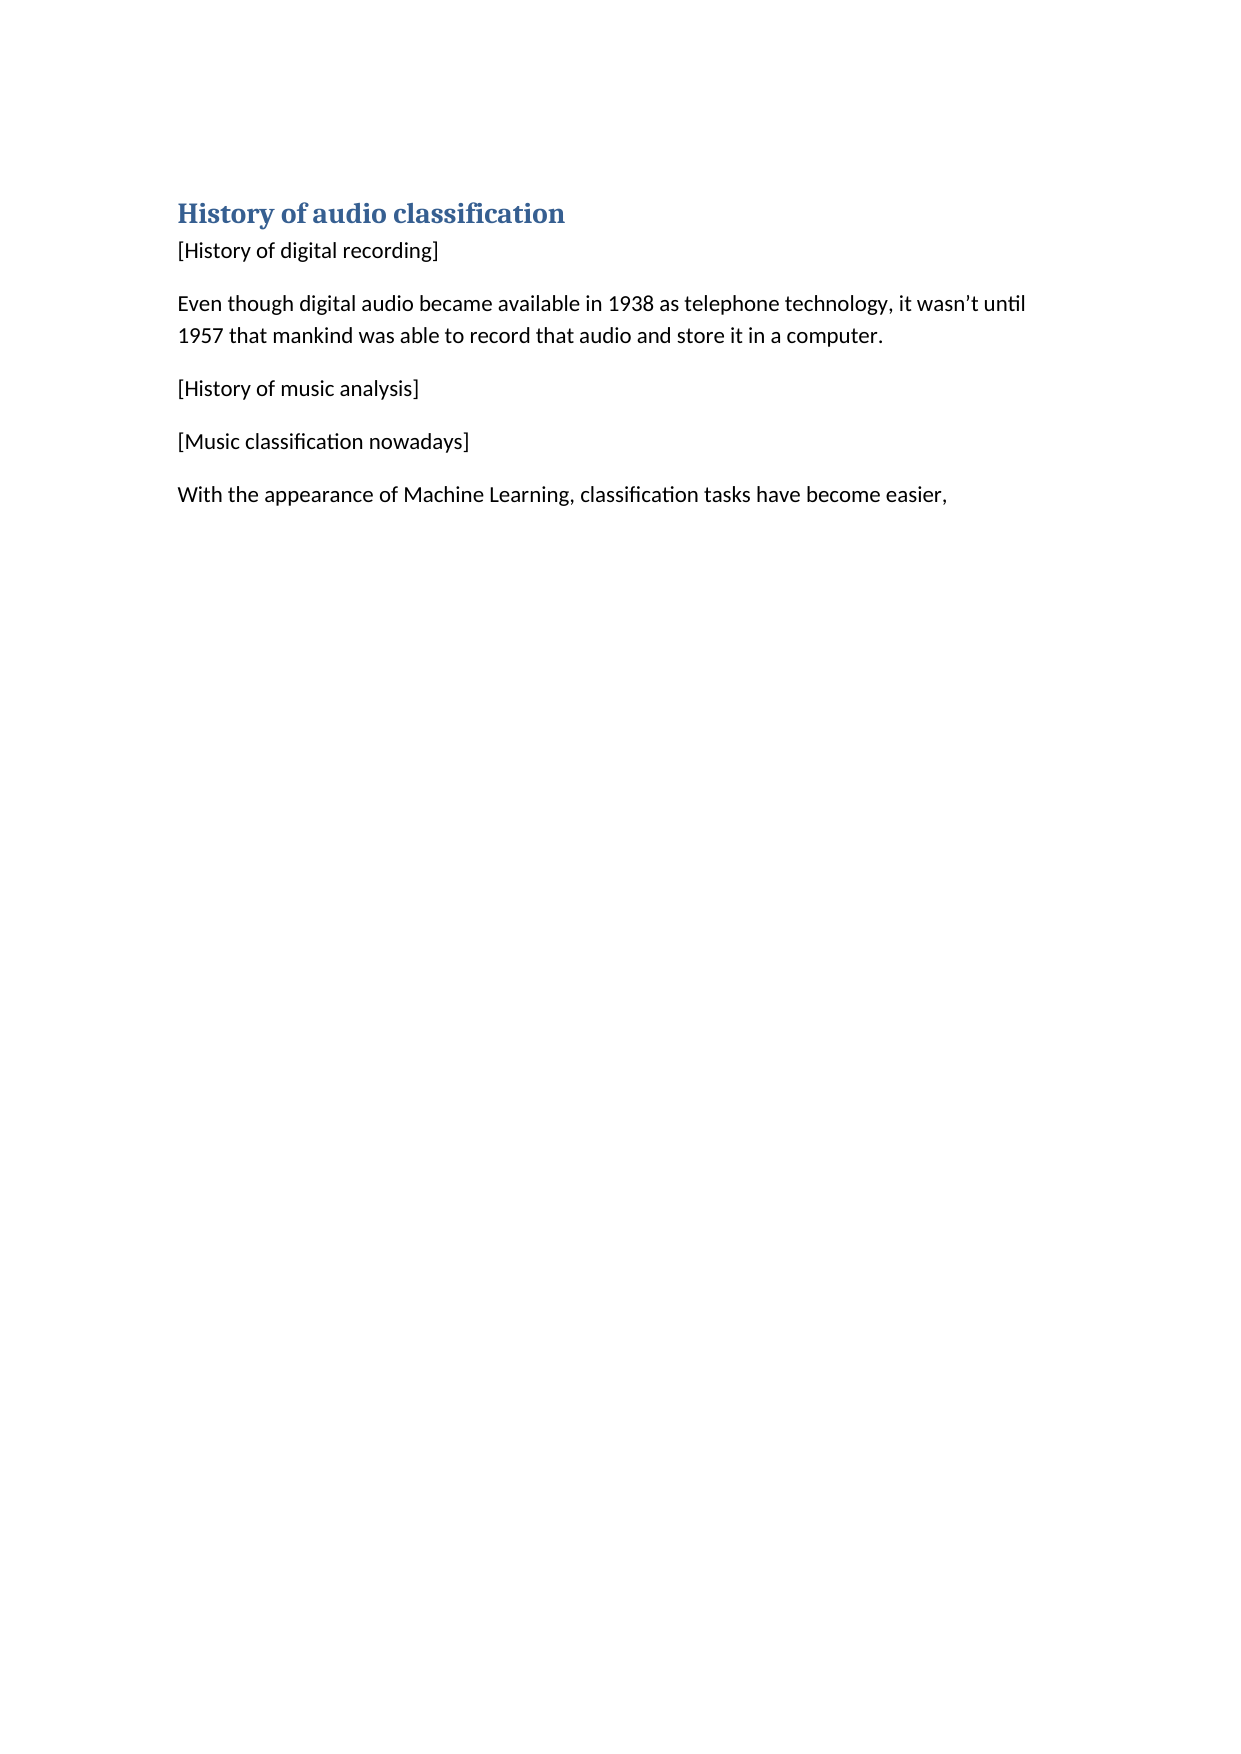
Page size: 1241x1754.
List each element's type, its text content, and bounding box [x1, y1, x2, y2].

text [History of music analysis] [177, 374, 1063, 402]
text [History of digital recording] [177, 236, 1063, 264]
text [Music classification nowadays] [177, 427, 1063, 455]
text With the appearance of Machine Learning, classification tasks have become easier, [177, 480, 1063, 508]
text Even though digital audio became available in 1938 as telephone technology, it wasn’t until 1957 that mankind was able to record that audio and store it in a computer. [177, 289, 1063, 349]
subtitle History of audio classification [177, 198, 1063, 231]
